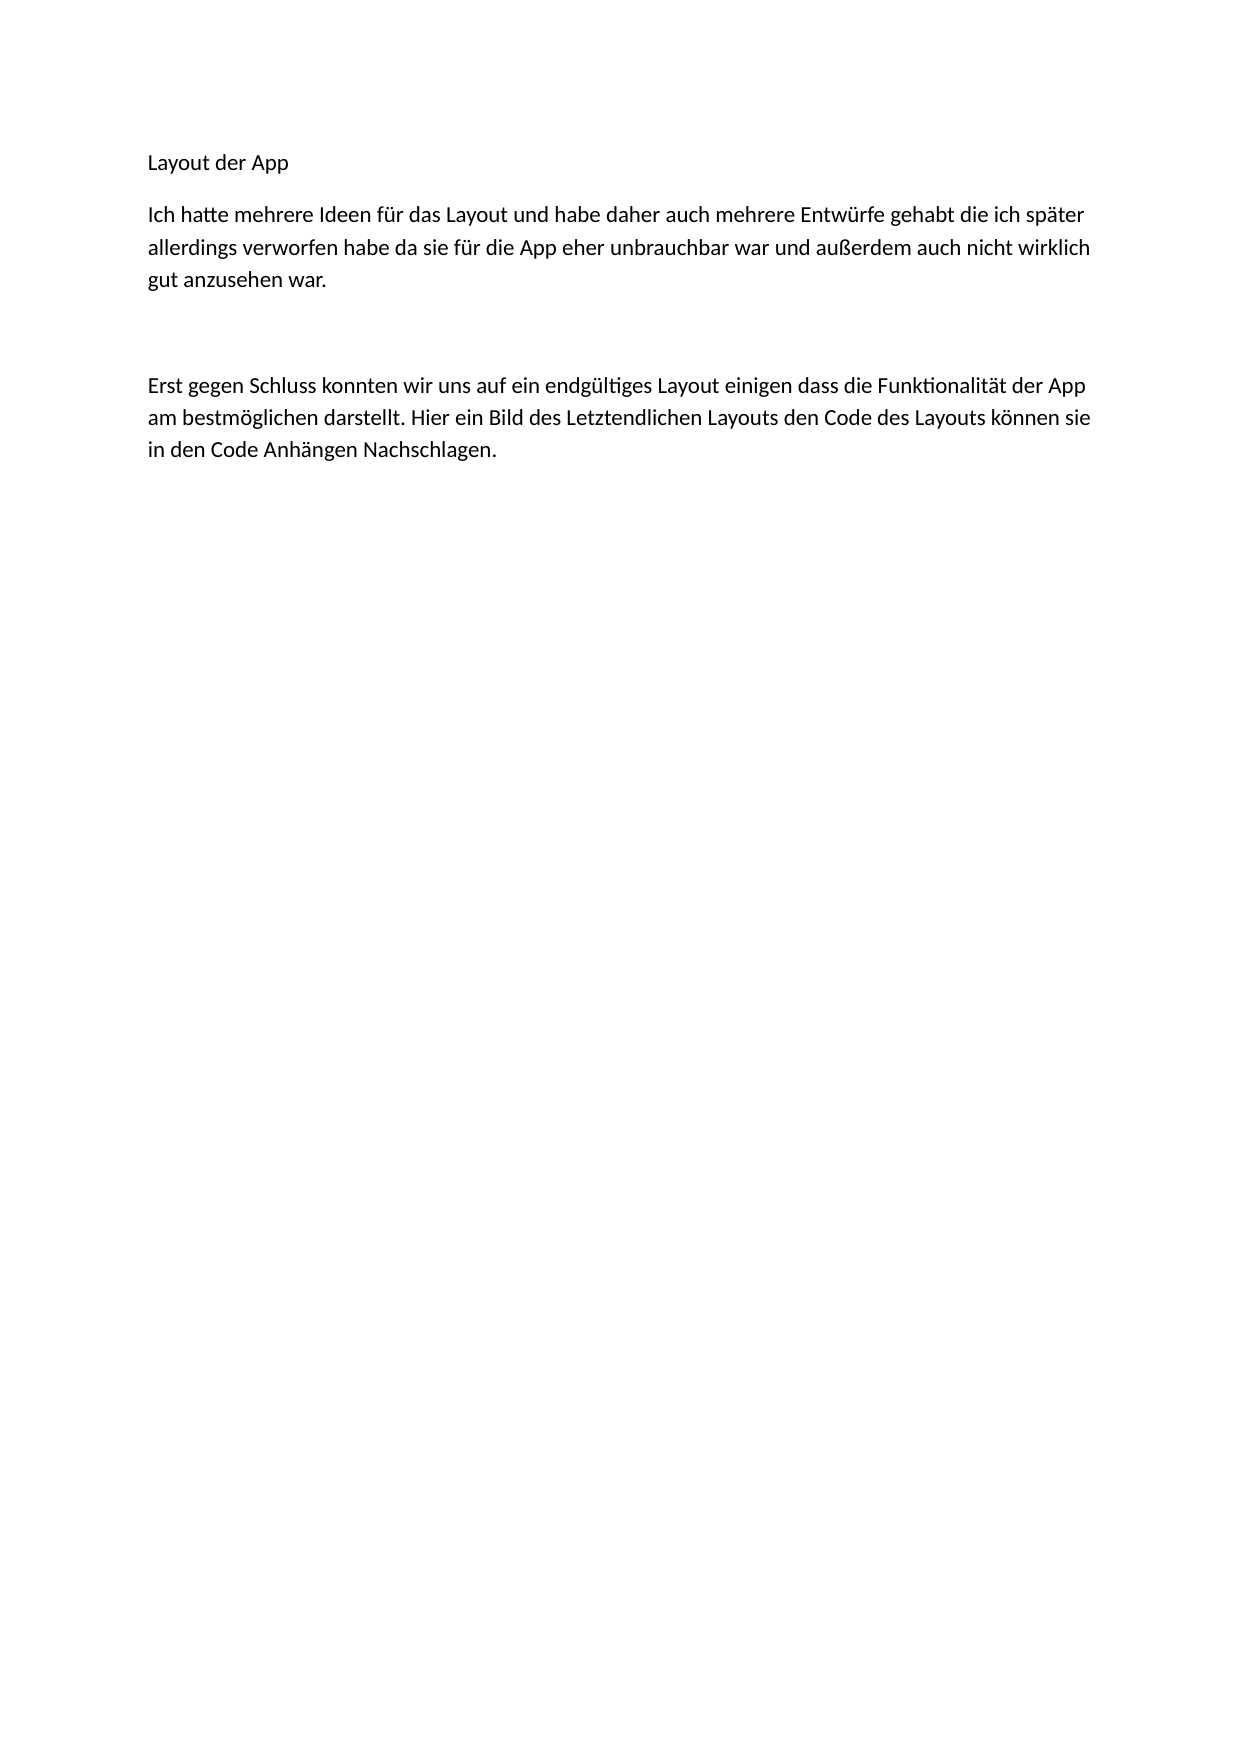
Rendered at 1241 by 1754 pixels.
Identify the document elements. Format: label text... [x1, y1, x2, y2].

text Erst gegen Schluss konnten wir uns auf ein endgültiges Layout einigen dass die Funktionalität der App am bestmöglichen darstellt. Hier ein Bild des Letztendlichen Layouts den Code des Layouts können sie in den Code Anhängen Nachschlagen. [148, 371, 1093, 463]
text Layout der App [148, 148, 1093, 176]
text Ich hatte mehrere Ideen für das Layout und habe daher auch mehrere Entwürfe gehabt die ich später allerdings verworfen habe da sie für die App eher unbrauchbar war und außerdem auch nicht wirklich gut anzusehen war. [148, 201, 1093, 293]
